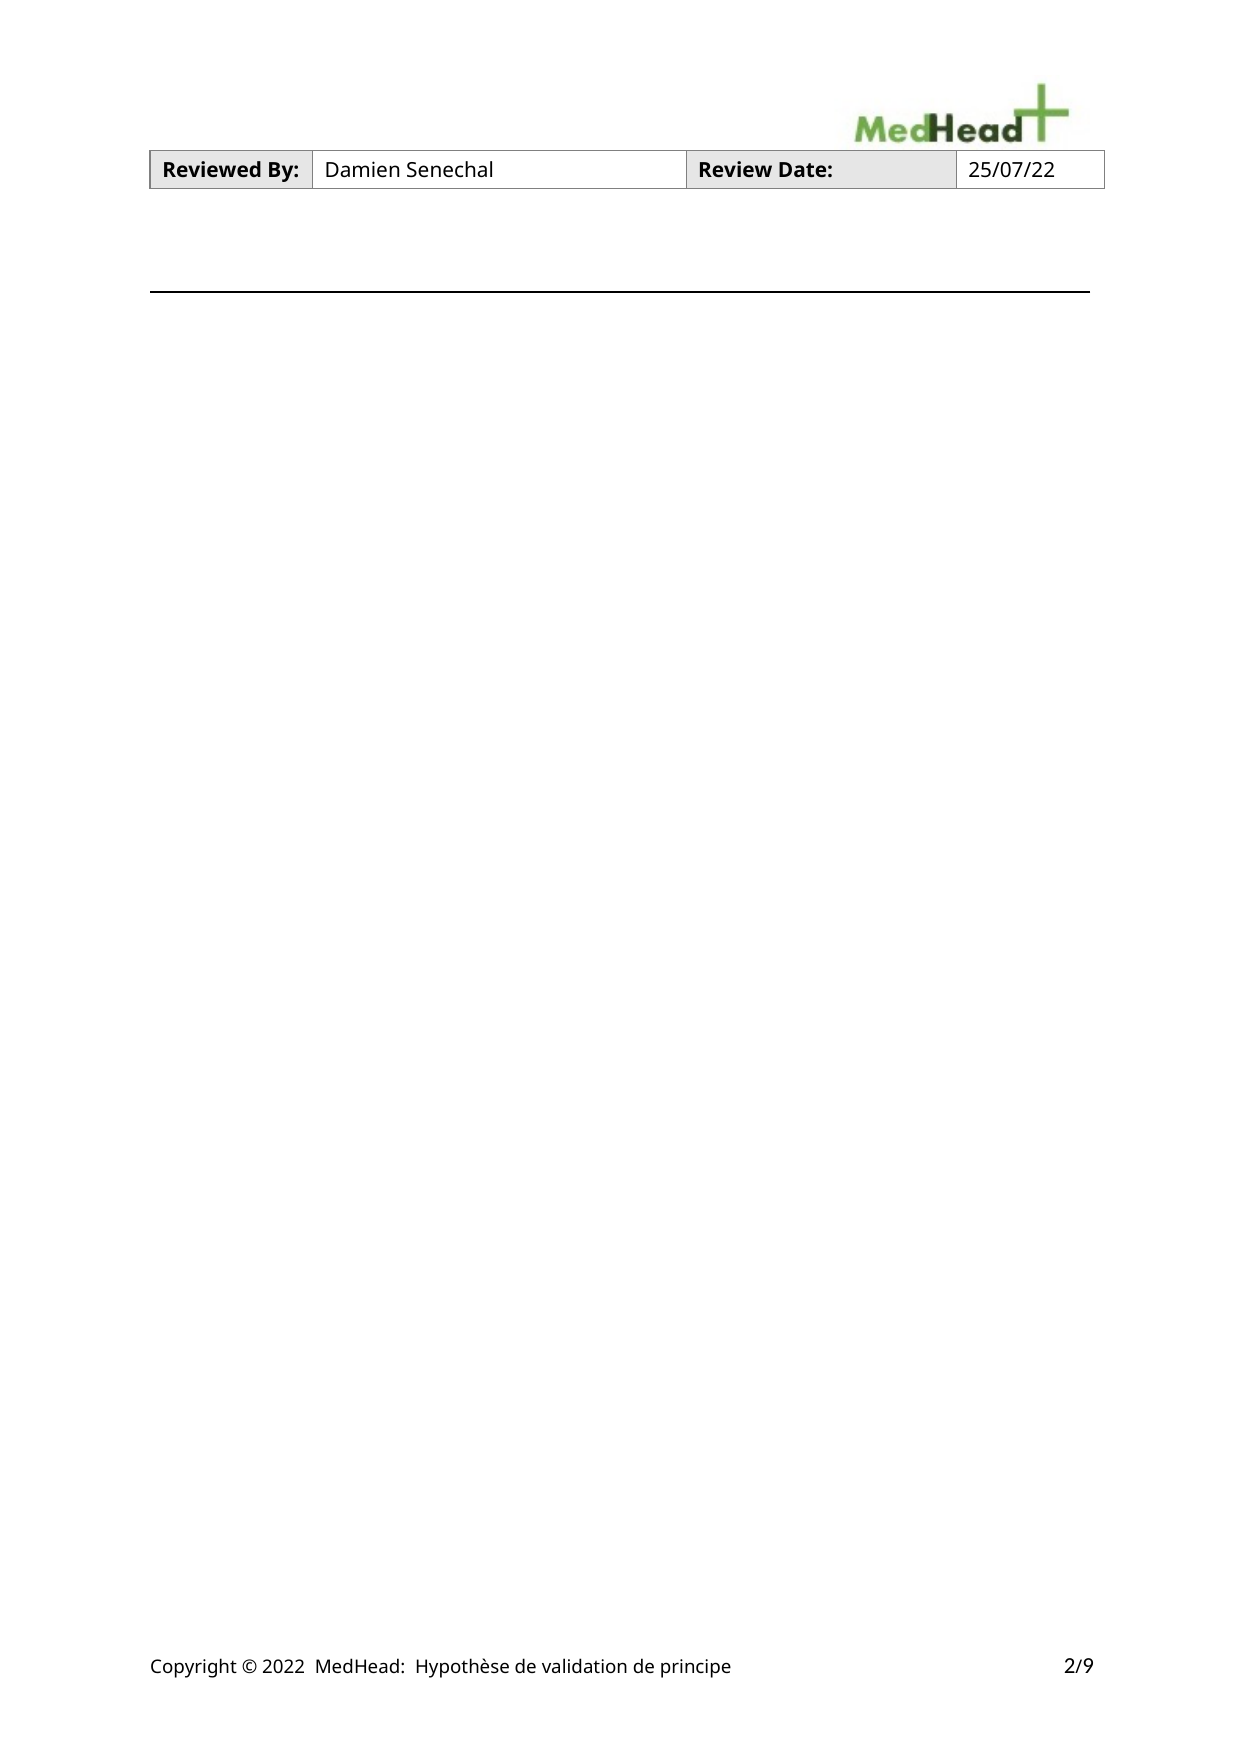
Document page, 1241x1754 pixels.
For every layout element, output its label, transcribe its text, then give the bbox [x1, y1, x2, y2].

table_cell 25/07/22 [957, 151, 1104, 188]
table_cell Review Date: [687, 151, 956, 188]
table_cell Reviewed By: [151, 151, 312, 188]
picture [834, 75, 1091, 150]
table_cell Damien Senechal [313, 151, 686, 188]
